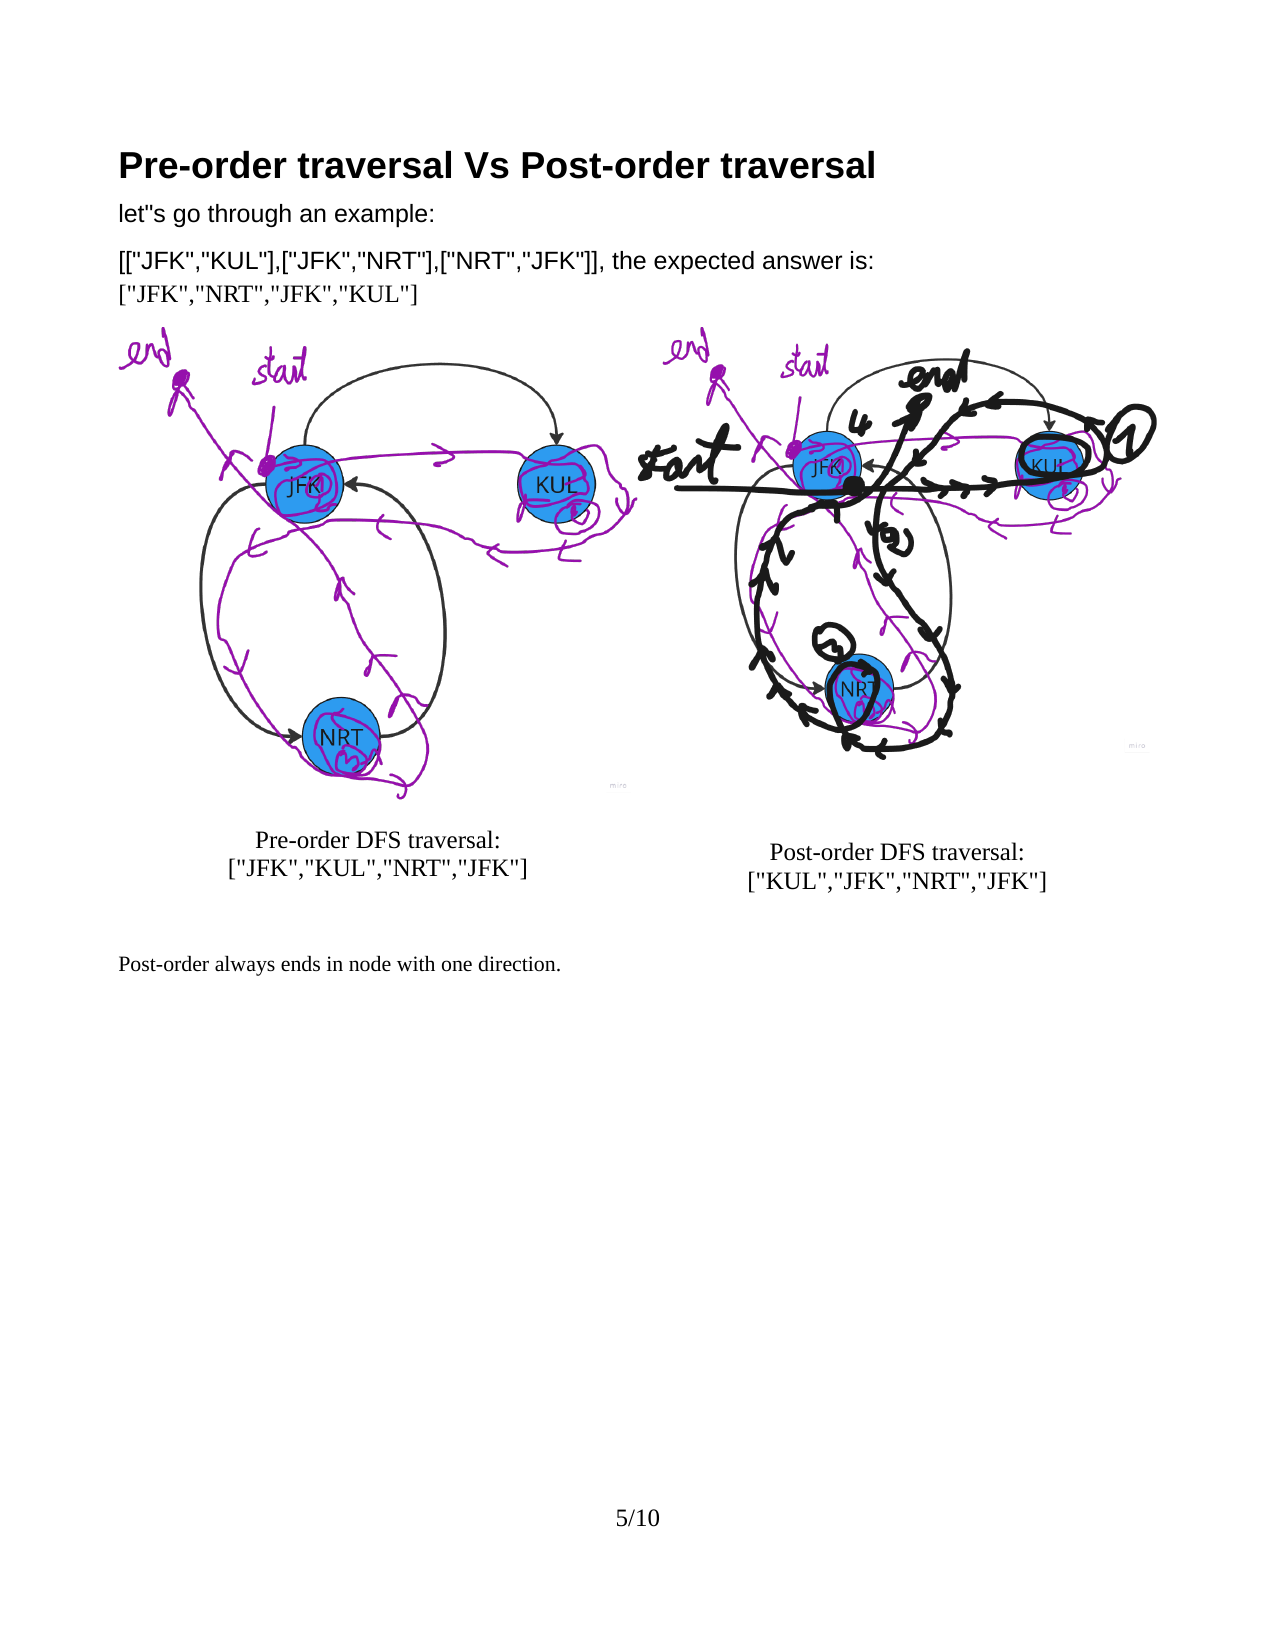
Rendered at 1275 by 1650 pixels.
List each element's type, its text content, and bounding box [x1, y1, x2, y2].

table_header [118, 800, 637, 825]
table_cell Post-order DFS traversal:["KUL","JFK","NRT","JFK"] [638, 825, 1157, 907]
subtitle [["JFK","KUL"],["JFK","NRT"],["NRT","JFK"]], the expected answer is: ["JFK","NRT","JFK","KUL"] [118, 246, 1157, 308]
table_cell Pre-order DFS traversal: ["JFK","KUL","NRT","JFK"] [118, 825, 637, 907]
picture [118, 327, 1157, 800]
table_header [638, 760, 1157, 825]
subtitle let"s go through an example: [118, 199, 1157, 227]
subtitle Pre-order traversal Vs Post-order traversal [118, 143, 1157, 186]
subtitle Post-order always ends in node with one direction. [118, 951, 1157, 976]
